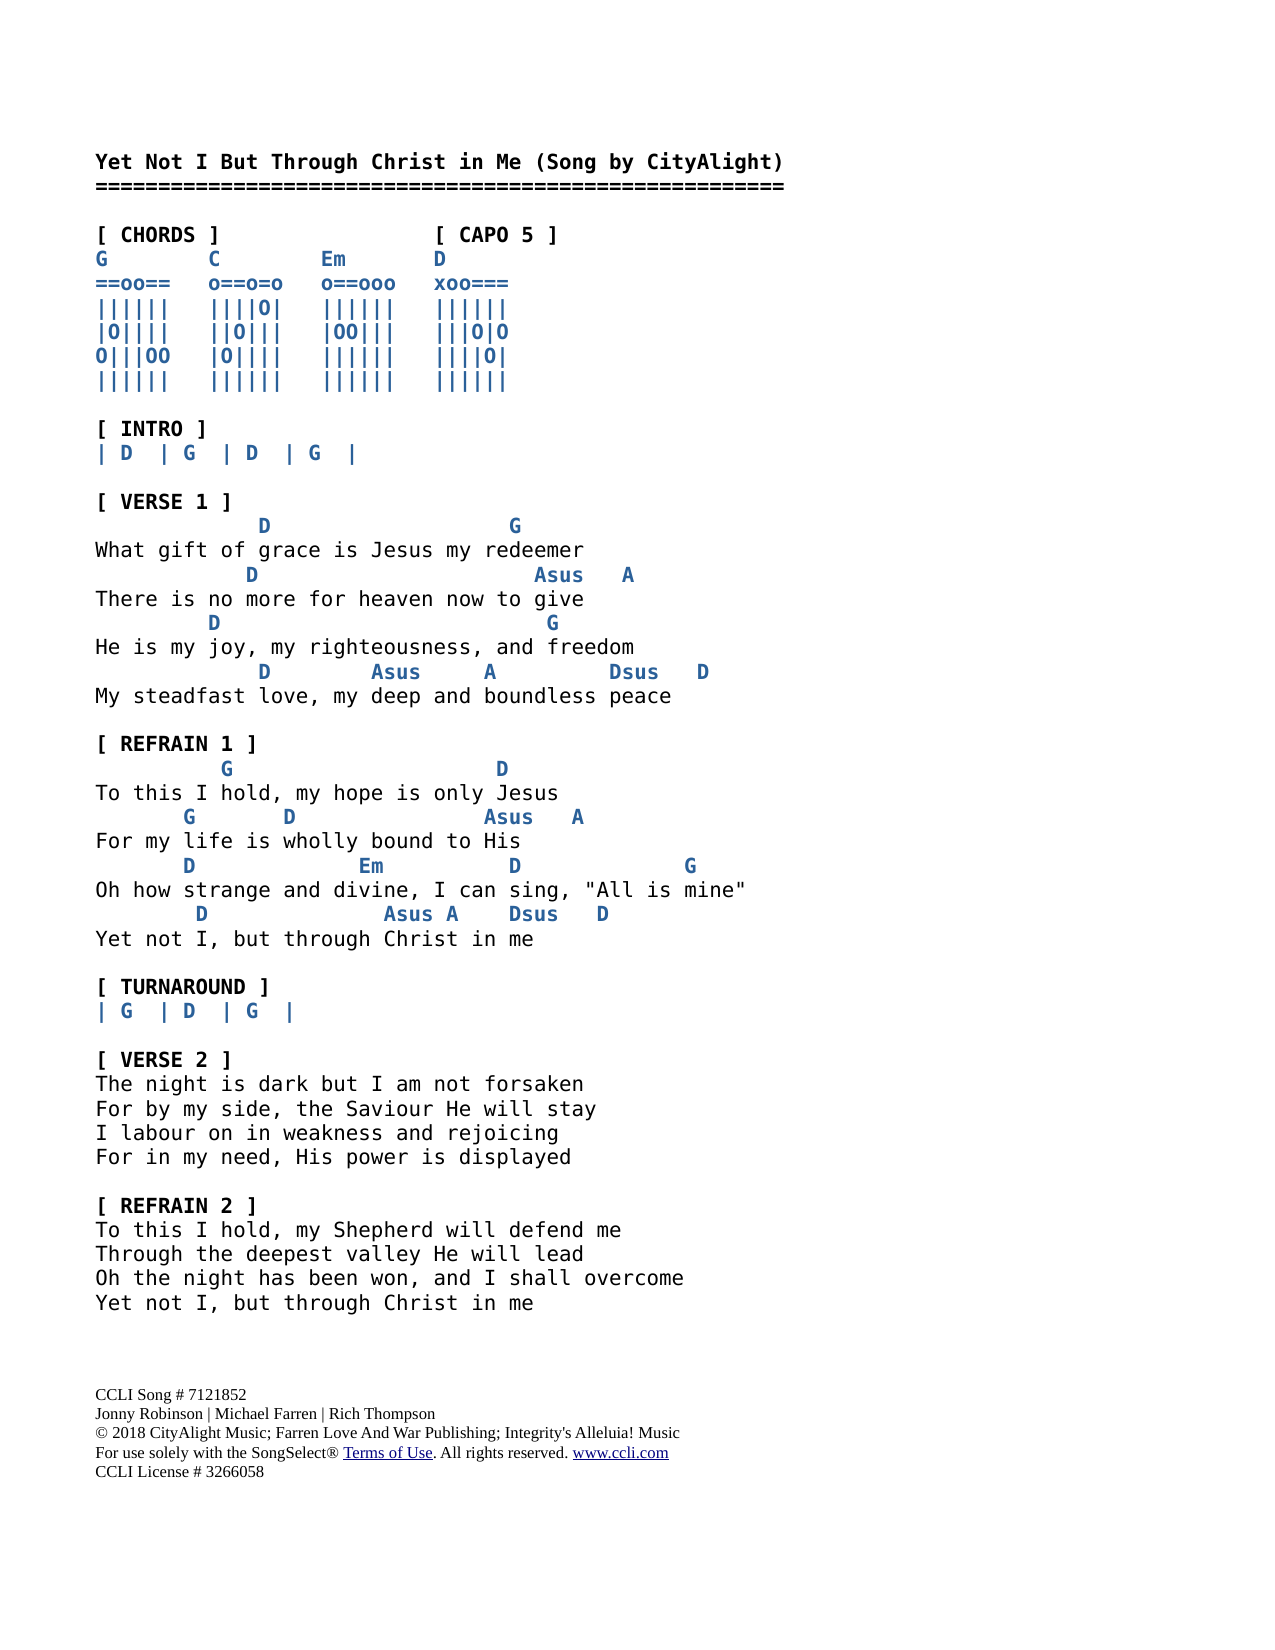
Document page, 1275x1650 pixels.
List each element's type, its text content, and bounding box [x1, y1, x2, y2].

text [ VERSE 1 ] [95, 490, 1172, 514]
text For by my side, the Saviour He will stay [95, 1097, 1172, 1121]
text |O|||| ||O||| |OO||| |||O|O [95, 320, 1172, 344]
text [ TURNAROUND ] [95, 975, 1172, 999]
text D Asus A [95, 563, 1172, 587]
text G C Em D [95, 247, 1172, 271]
text To this I hold, my Shepherd will defend me [95, 1218, 1172, 1242]
text | D | G | D | G | [95, 441, 1172, 466]
text For my life is wholly bound to His [95, 829, 1172, 854]
text G D Asus A [95, 805, 1172, 829]
text G D [95, 757, 1172, 781]
text [ REFRAIN 2 ] [95, 1194, 1172, 1218]
text Yet Not I But Through Christ in Me (Song by CityAlight) [95, 150, 1172, 174]
text D Asus A Dsus D [95, 660, 1172, 684]
text Oh the night has been won, and I shall overcome [95, 1266, 1172, 1291]
text D Asus A Dsus D [95, 902, 1172, 927]
text What gift of grace is Jesus my redeemer [95, 538, 1172, 563]
text Oh how strange and divine, I can sing, "All is mine" [95, 878, 1172, 902]
text | G | D | G | [95, 999, 1172, 1024]
text ======================================================= [95, 174, 1172, 198]
text [ REFRAIN 1 ] [95, 732, 1172, 757]
text For in my need, His power is displayed [95, 1145, 1172, 1169]
text My steadfast love, my deep and boundless peace [95, 684, 1172, 708]
text O|||OO |O|||| |||||| ||||O| [95, 344, 1172, 368]
text [ INTRO ] [95, 417, 1172, 441]
text |||||| |||||| |||||| |||||| [95, 368, 1172, 393]
text He is my joy, my righteousness, and freedom [95, 635, 1172, 660]
text To this I hold, my hope is only Jesus [95, 781, 1172, 805]
text Through the deepest valley He will lead [95, 1242, 1172, 1266]
text D G [95, 514, 1172, 538]
text Yet not I, but through Christ in me [95, 927, 1172, 951]
text D G [95, 611, 1172, 635]
text Yet not I, but through Christ in me [95, 1291, 1172, 1315]
text [ VERSE 2 ] [95, 1024, 1172, 1072]
text I labour on in weakness and rejoicing [95, 1121, 1172, 1145]
text |||||| ||||O| |||||| |||||| [95, 296, 1172, 320]
text There is no more for heaven now to give [95, 587, 1172, 611]
text ==oo== o==o=o o==ooo xoo=== [95, 271, 1172, 296]
text D Em D G [95, 854, 1172, 878]
text [ CHORDS ] [ CAPO 5 ] [95, 198, 1172, 247]
text The night is dark but I am not forsaken [95, 1072, 1172, 1097]
